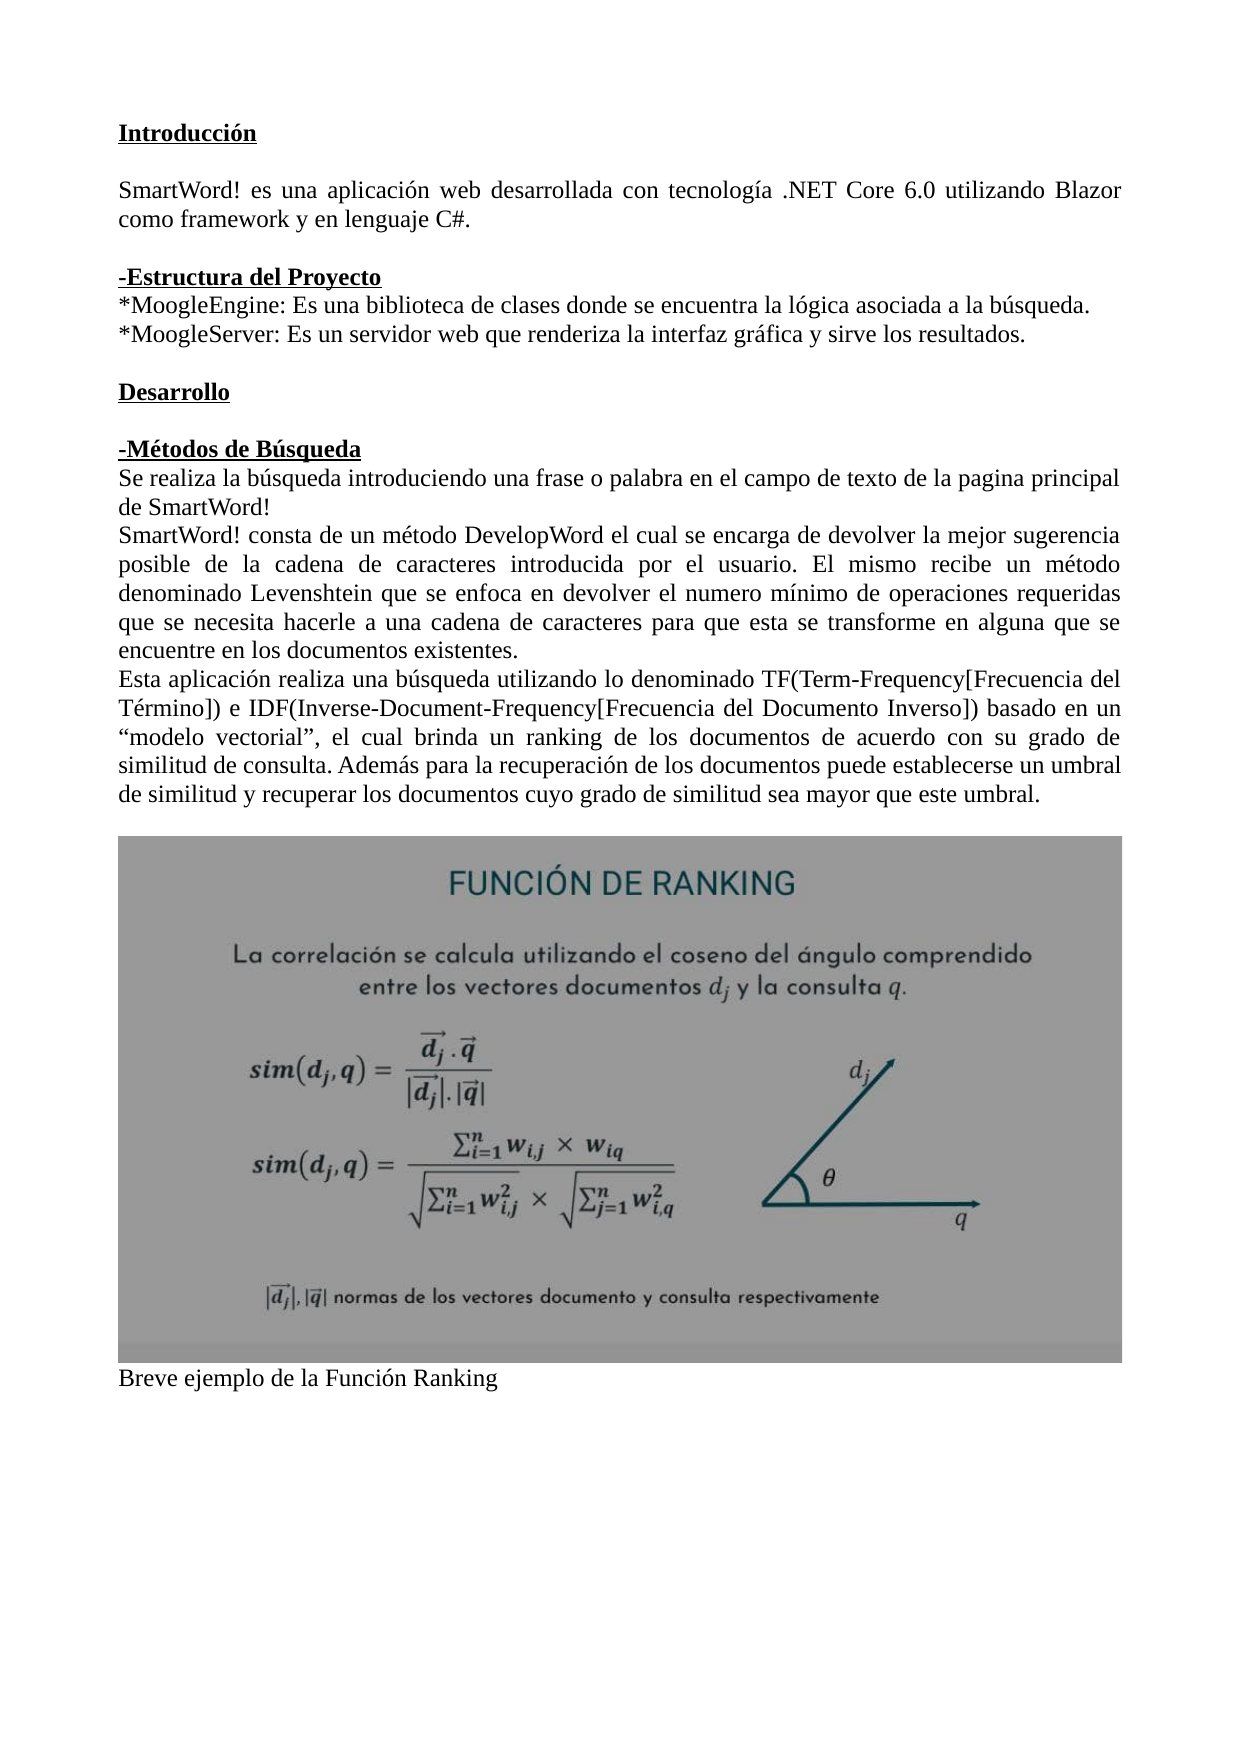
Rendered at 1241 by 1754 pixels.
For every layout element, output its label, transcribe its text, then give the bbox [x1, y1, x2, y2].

text Desarrollo [118, 377, 1122, 406]
text *MoogleServer: Es un servidor web que renderiza la interfaz gráfica y sirve los resultados. [118, 319, 1122, 348]
text Introducción [118, 118, 1122, 147]
text Esta aplicación realiza una búsqueda utilizando lo denominado TF(Term-Frequency[Frecuencia del Término]) e IDF(Inverse-Document-Frequency[Frecuencia del Documento Inverso]) basado en un “modelo vectorial”, el cual brinda un ranking de los documentos de acuerdo con su grado de similitud de consulta. Además para la recuperación de los documentos puede establecerse un umbral de similitud y recuperar los documentos cuyo grado de similitud sea mayor que este umbral. [118, 664, 1122, 808]
text *MoogleEngine: Es una biblioteca de clases donde se encuentra la lógica asociada a la búsqueda. [118, 291, 1122, 319]
picture [118, 836, 1123, 1363]
text Breve ejemplo de la Función Ranking [118, 1363, 1122, 1392]
text -Estructura del Proyecto [118, 262, 1122, 291]
text SmartWord! es una aplicación web desarrollada con tecnología .NET Core 6.0 utilizando Blazor como framework y en lenguaje C#. [118, 176, 1122, 233]
text -Métodos de Búsqueda [118, 434, 1122, 463]
text SmartWord! consta de un método DevelopWord el cual se encarga de devolver la mejor sugerencia posible de la cadena de caracteres introducida por el usuario. El mismo recibe un método denominado Levenshtein que se enfoca en devolver el numero mínimo de operaciones requeridas que se necesita hacerle a una cadena de caracteres para que esta se transforme en alguna que se encuentre en los documentos existentes. [118, 521, 1122, 664]
text Se realiza la búsqueda introduciendo una frase o palabra en el campo de texto de la pagina principal de SmartWord! [118, 463, 1122, 521]
